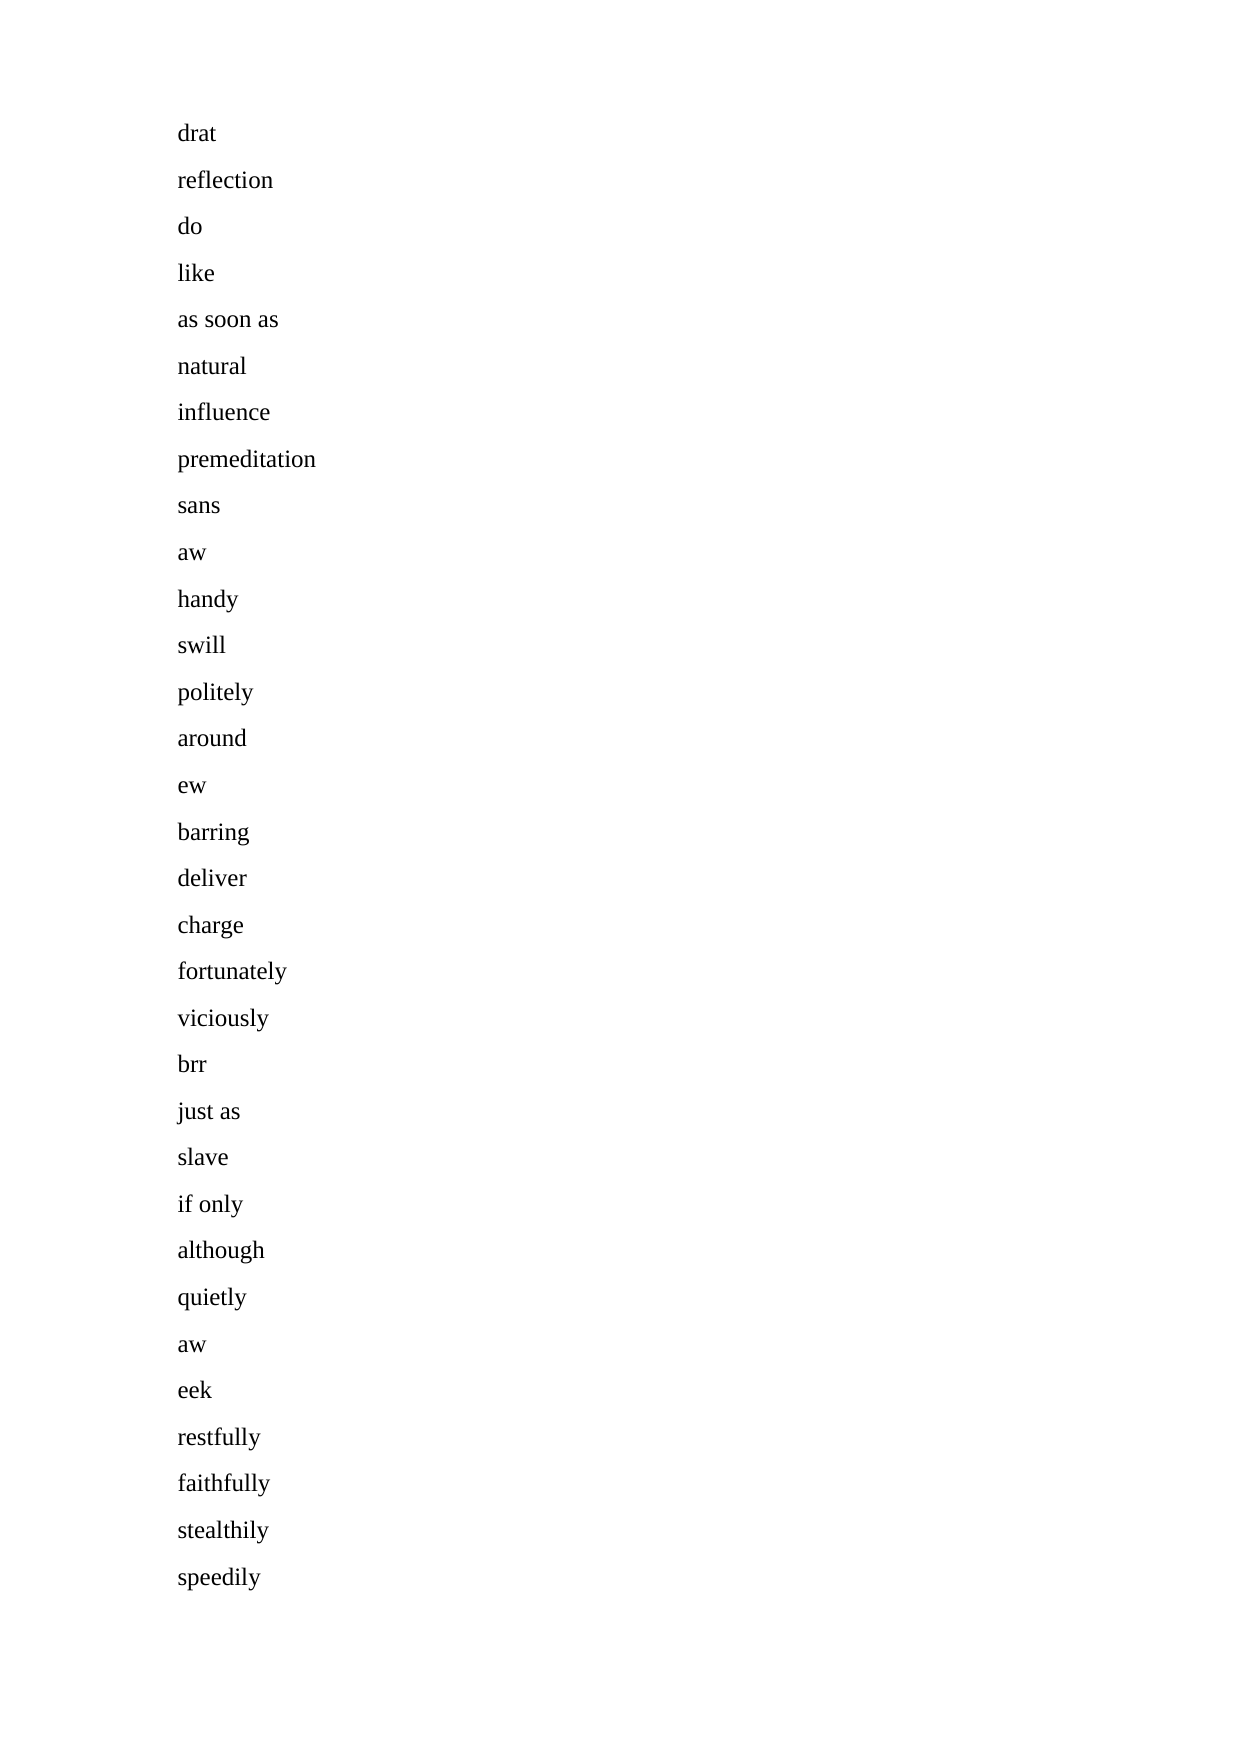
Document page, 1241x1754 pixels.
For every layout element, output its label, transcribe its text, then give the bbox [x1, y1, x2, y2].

text influence [177, 397, 1152, 426]
text quietly [177, 1282, 1152, 1311]
text natural [177, 351, 1152, 380]
text swill [177, 630, 1152, 659]
text if only [177, 1189, 1152, 1218]
text premeditation [177, 444, 1152, 473]
text around [177, 723, 1152, 752]
text charge [177, 910, 1152, 938]
text fortunately [177, 956, 1152, 985]
text reflection [177, 165, 1152, 193]
text brr [177, 1049, 1152, 1078]
text viciously [177, 1003, 1152, 1032]
text do [177, 211, 1152, 240]
text stealthily [177, 1515, 1152, 1544]
text although [177, 1236, 1152, 1264]
text barring [177, 817, 1152, 845]
text aw [177, 1329, 1152, 1357]
text aw [177, 537, 1152, 566]
text as soon as [177, 304, 1152, 333]
text sans [177, 491, 1152, 519]
text ew [177, 770, 1152, 799]
text drat [177, 118, 1152, 147]
text handy [177, 584, 1152, 612]
text just as [177, 1096, 1152, 1125]
text speedily [177, 1562, 1152, 1590]
text politely [177, 677, 1152, 706]
text like [177, 258, 1152, 287]
text eek [177, 1375, 1152, 1404]
text deliver [177, 863, 1152, 892]
text slave [177, 1142, 1152, 1171]
text faithfully [177, 1468, 1152, 1497]
text restfully [177, 1422, 1152, 1451]
